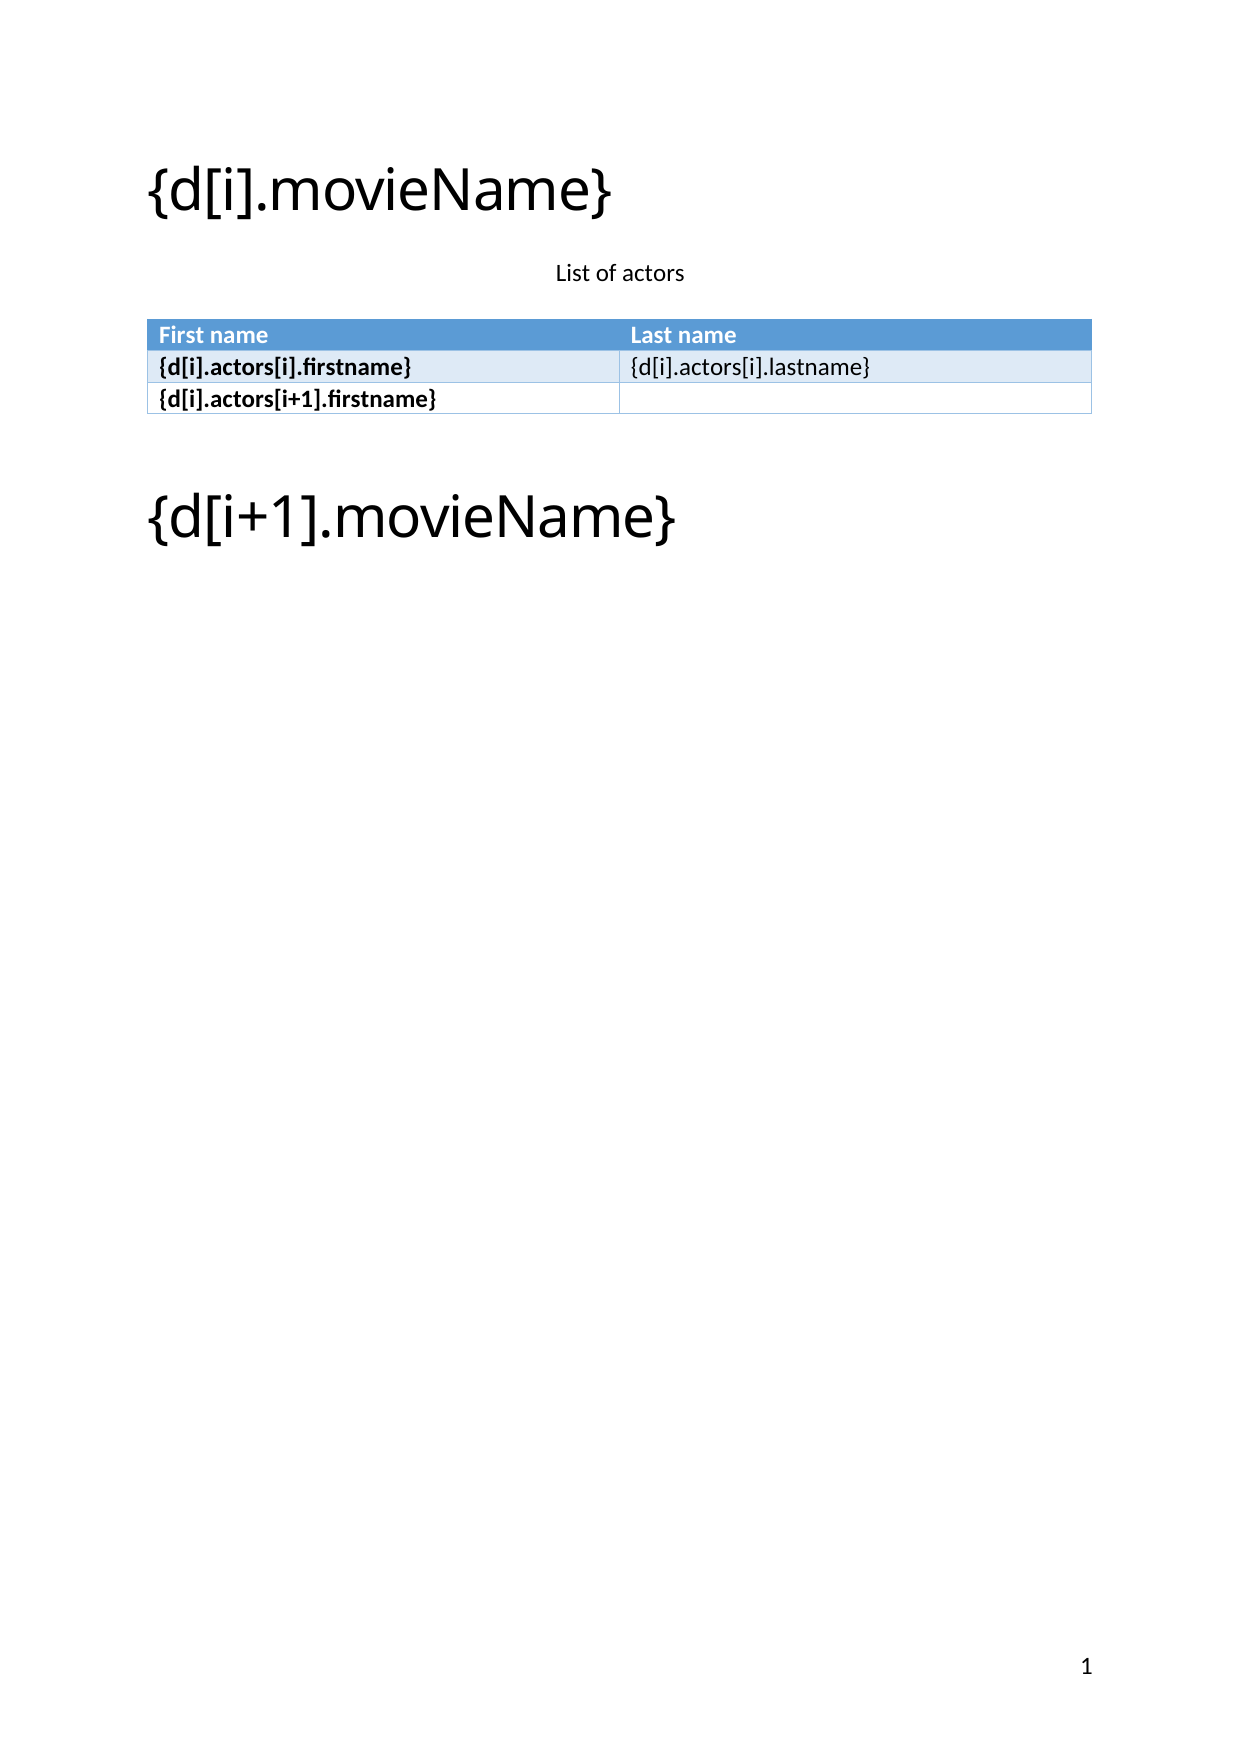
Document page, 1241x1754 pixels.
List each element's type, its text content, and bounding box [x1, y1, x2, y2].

title {d[i].movieName} [148, 148, 1093, 227]
table_cell {d[i].actors[i+1].firstname} [148, 383, 619, 413]
table_cell [620, 383, 1091, 413]
table_cell {d[i].actors[i].lastname} [620, 351, 1091, 382]
table_header First name [148, 320, 619, 350]
table_header Last name [620, 320, 1091, 350]
text List of actors [148, 258, 1093, 288]
table_cell {d[i].actors[i].firstname} [148, 351, 619, 382]
title {d[i+1].movieName} [148, 475, 1093, 555]
